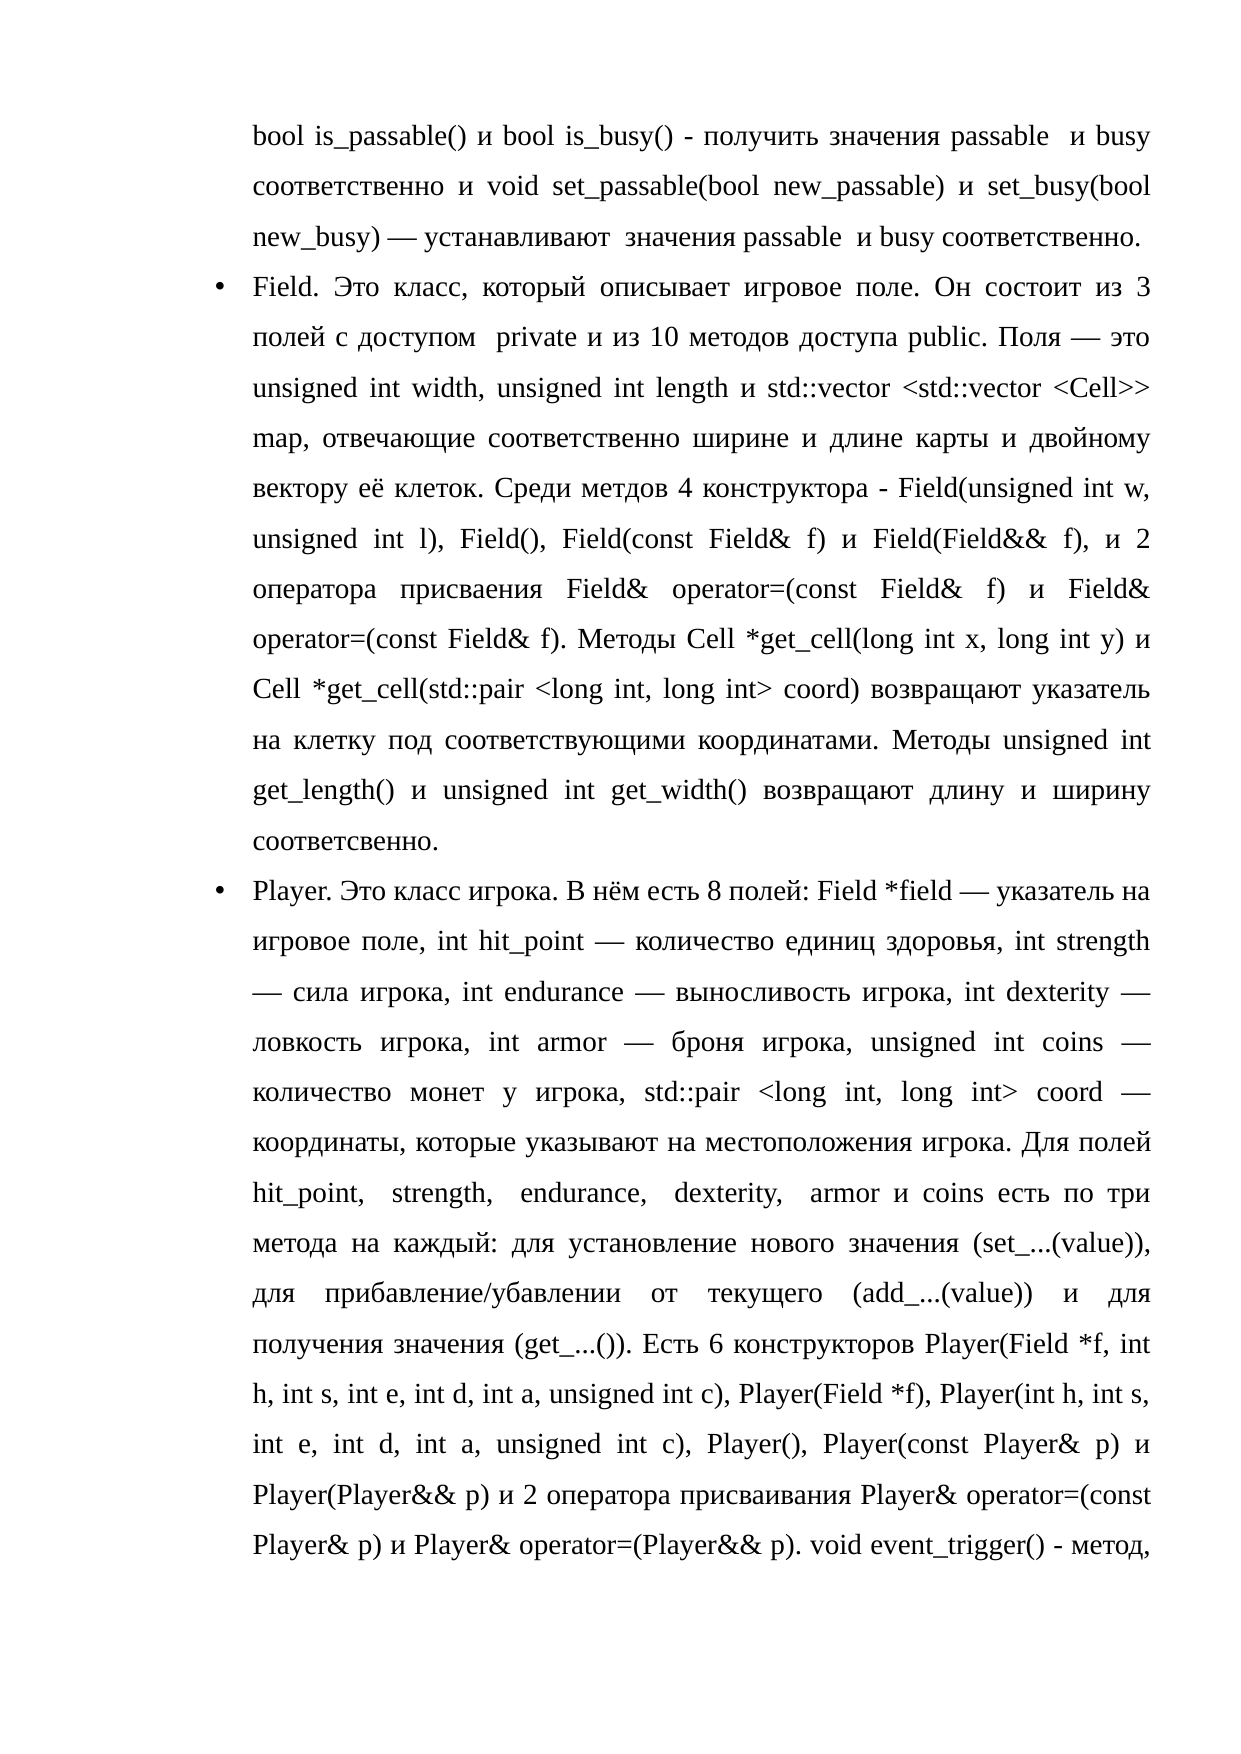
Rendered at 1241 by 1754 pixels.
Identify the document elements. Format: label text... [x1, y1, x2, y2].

list bool is_passable() и bool is_busy() - получить значения passable и busy соответственно и void set_passable(bool new_passable) и set_busy(bool new_busy) — устанавливают значения passable и busy соответственно. [215, 118, 1152, 252]
list Player. Это класс игрока. В нём есть 8 полей: Field *field — указатель на игровое поле, int hit_point — количество единиц здоровья, int strength — сила игрока, int endurance — выносливость игрока, int dexterity — ловкость игрока, int armor — броня игрока, unsigned int coins — количество монет у игрока, std::pair <long int, long int> coord — координаты, которые указывают на местоположения игрока. Для полей hit_point, strength, endurance, dexterity, armor и coins есть по три метода на каждый: для установление нового значения (set_...(value)), для прибавление/убавлении от текущего (add_...(value)) и для получения значения (get_...()). Есть 6 конструкторов Player(Field *f, int h, int s, int e, int d, int a, unsigned int c), Player(Field *f), Player(int h, int s, int e, int d, int a, unsigned int c), Player(), Player(const Player& p) и Player(Player&& p) и 2 оператора присваивания Player& operator=(const Player& p) и Player& operator=(Player&& p). void event_trigger() - метод, [215, 873, 1152, 1561]
list Field. Это класс, который описывает игровое поле. Он состоит из 3 полей с доступом private и из 10 методов доступа public. Поля — это unsigned int width, unsigned int length и std::vector <std::vector <Cell>> map, отвечающие соответственно ширине и длине карты и двойному вектору её клеток. Среди метдов 4 конструктора - Field(unsigned int w, unsigned int l), Field(), Field(const Field& f) и Field(Field&& f), и 2 оператора присваения Field& operator=(const Field& f) и Field& operator=(const Field& f). Методы Cell *get_cell(long int x, long int y) и Cell *get_cell(std::pair <long int, long int> coord) возвращают указатель на клетку под соответствующими координатами. Методы unsigned int get_length() и unsigned int get_width() возвращают длину и ширину соответсвенно. [215, 269, 1152, 856]
